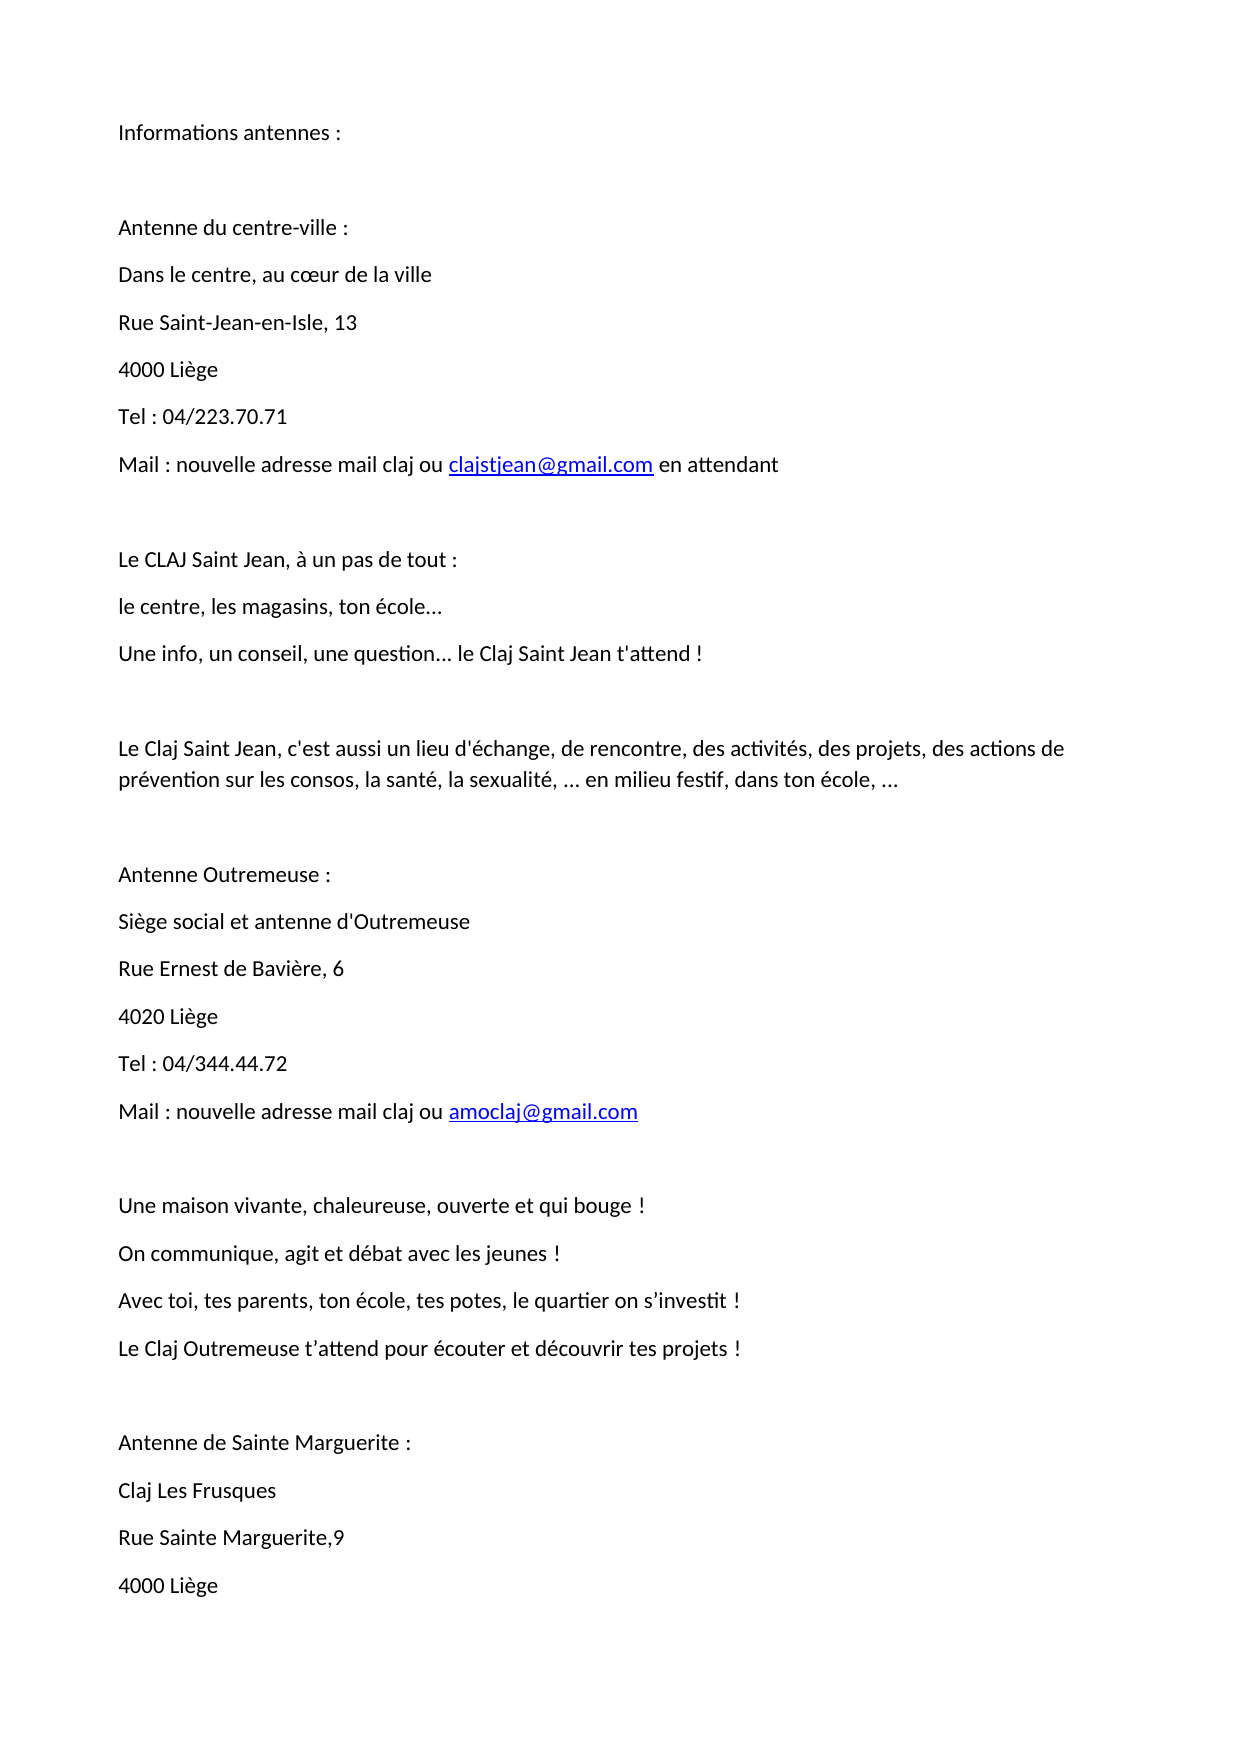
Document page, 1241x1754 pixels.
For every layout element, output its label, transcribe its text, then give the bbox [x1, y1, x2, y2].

text Mail : nouvelle adresse mail claj ou clajstjean@gmail.com en attendant [118, 450, 1122, 478]
text Informations antennes : [118, 118, 1122, 146]
text Rue Saint-Jean-en-Isle, 13 [118, 308, 1122, 336]
text Tel : 04/223.70.71 [118, 402, 1122, 431]
text Une info, un conseil, une question... le Claj Saint Jean t'attend ! [118, 639, 1122, 667]
text Une maison vivante, chaleureuse, ouverte et qui bouge ! [118, 1192, 1122, 1219]
text Rue Sainte Marguerite,9 [118, 1523, 1122, 1551]
text Le Claj Outremeuse t’attend pour écouter et découvrir tes projets ! [118, 1334, 1122, 1362]
text Claj Les Frusques [118, 1476, 1122, 1504]
text On communique, agit et débat avec les jeunes ! [118, 1239, 1122, 1267]
text Avec toi, tes parents, ton école, tes potes, le quartier on s’investit ! [118, 1286, 1122, 1314]
text Dans le centre, au cœur de la ville [118, 260, 1122, 288]
text Le CLAJ Saint Jean, à un pas de tout : [118, 545, 1122, 573]
text Rue Ernest de Bavière, 6 [118, 954, 1122, 983]
text Antenne de Sainte Marguerite : [118, 1428, 1122, 1457]
text 4000 Liège [118, 1571, 1122, 1599]
text le centre, les magasins, ton école... [118, 592, 1122, 620]
text Antenne Outremeuse : [118, 860, 1122, 888]
text Antenne du centre-ville : [118, 213, 1122, 241]
text Tel : 04/344.44.72 [118, 1049, 1122, 1077]
text Mail : nouvelle adresse mail claj ou amoclaj@gmail.com [118, 1097, 1122, 1125]
text 4000 Liège [118, 355, 1122, 383]
text Siège social et antenne d'Outremeuse [118, 907, 1122, 935]
text 4020 Liège [118, 1002, 1122, 1030]
text Le Claj Saint Jean, c'est aussi un lieu d'échange, de rencontre, des activités, des projets, des actions de prévention sur les consos, la santé, la sexualité, ... en milieu festif, dans ton école, ... [118, 734, 1122, 793]
